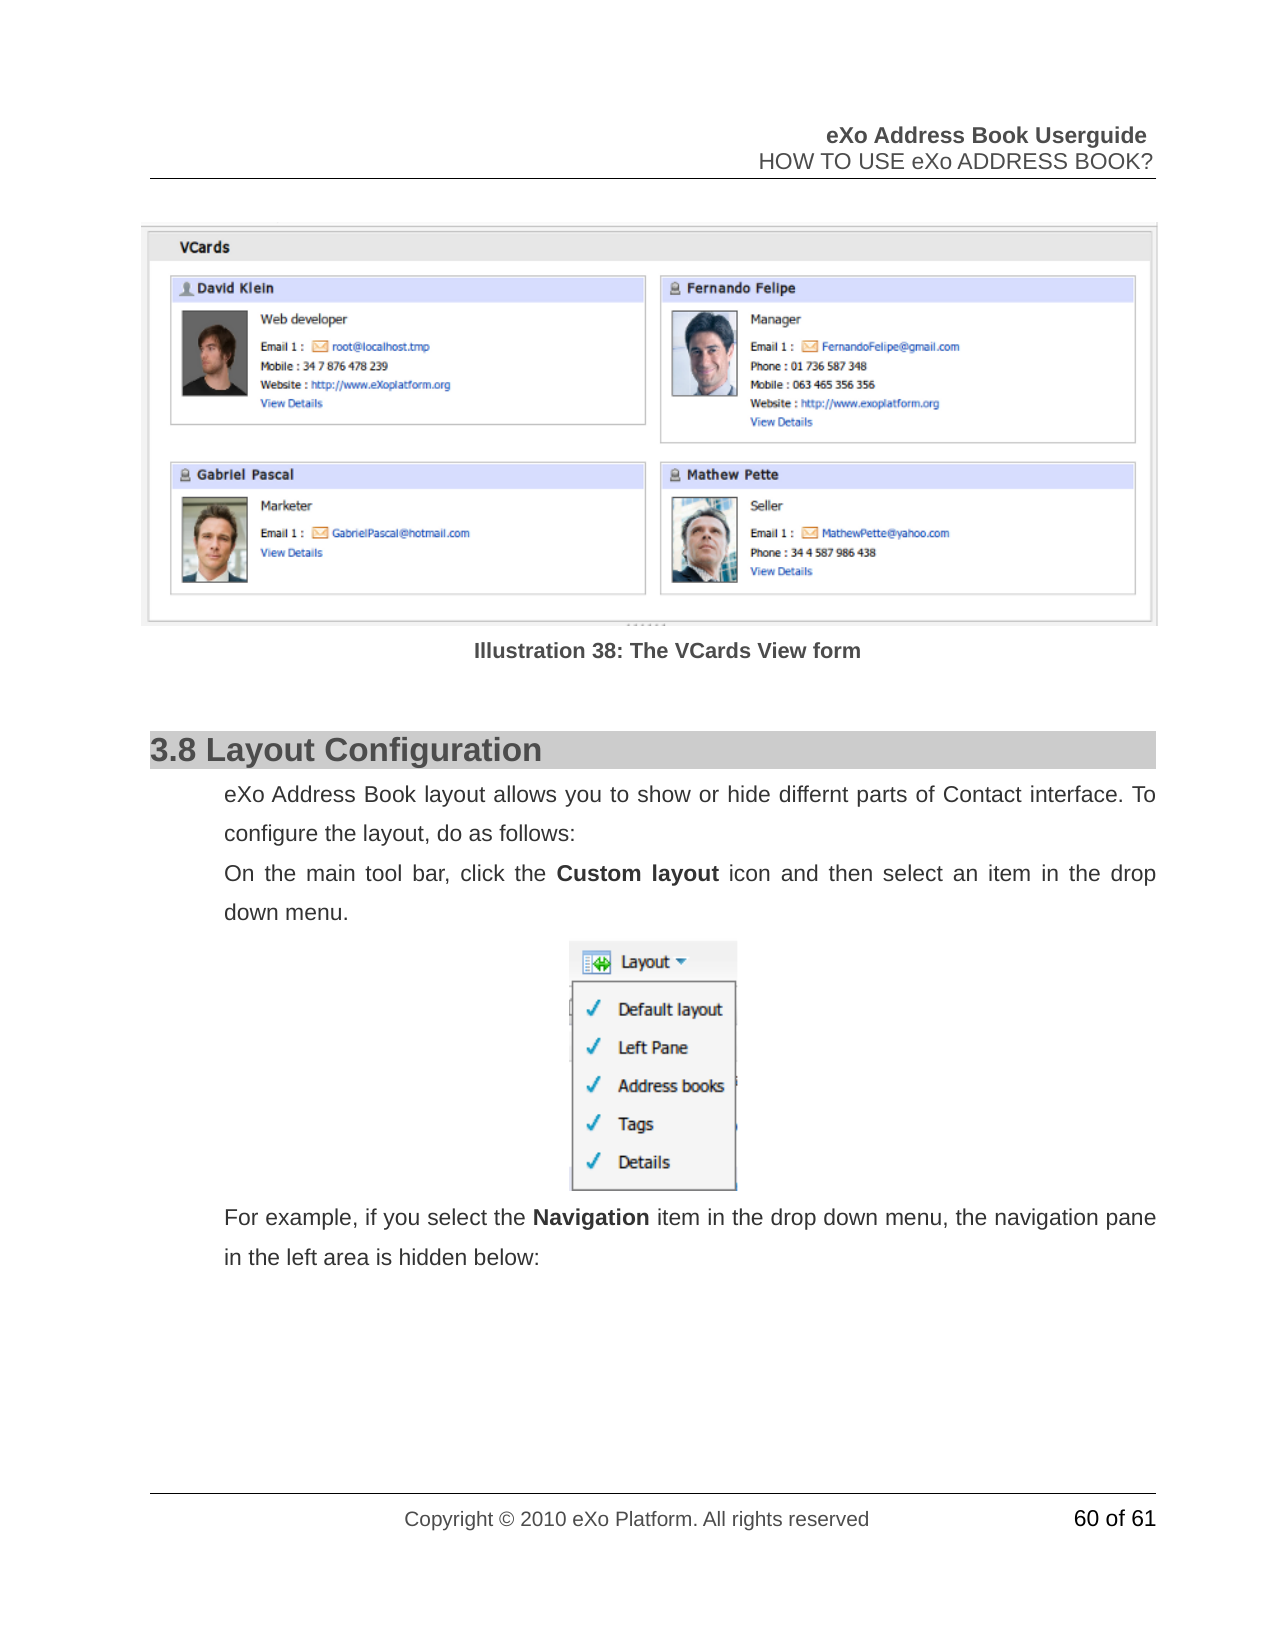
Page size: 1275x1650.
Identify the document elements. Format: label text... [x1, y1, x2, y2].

picture [141, 222, 1159, 626]
text Illustration 38: The VCards View form [148, 235, 1187, 663]
picture [569, 938, 738, 1191]
text On the main tool bar, click the Custom layout icon and then select an item in the drop down menu. [224, 860, 1156, 926]
subtitle Layout Configuration [150, 731, 1156, 769]
text For example, if you select the Navigation item in the drop down menu, the navigation pane in the left area is hidden below: [224, 939, 1156, 1270]
text eXo Address Book layout allows you to show or hide differnt parts of Contact interface. To configure the layout, do as follows: [224, 781, 1156, 847]
